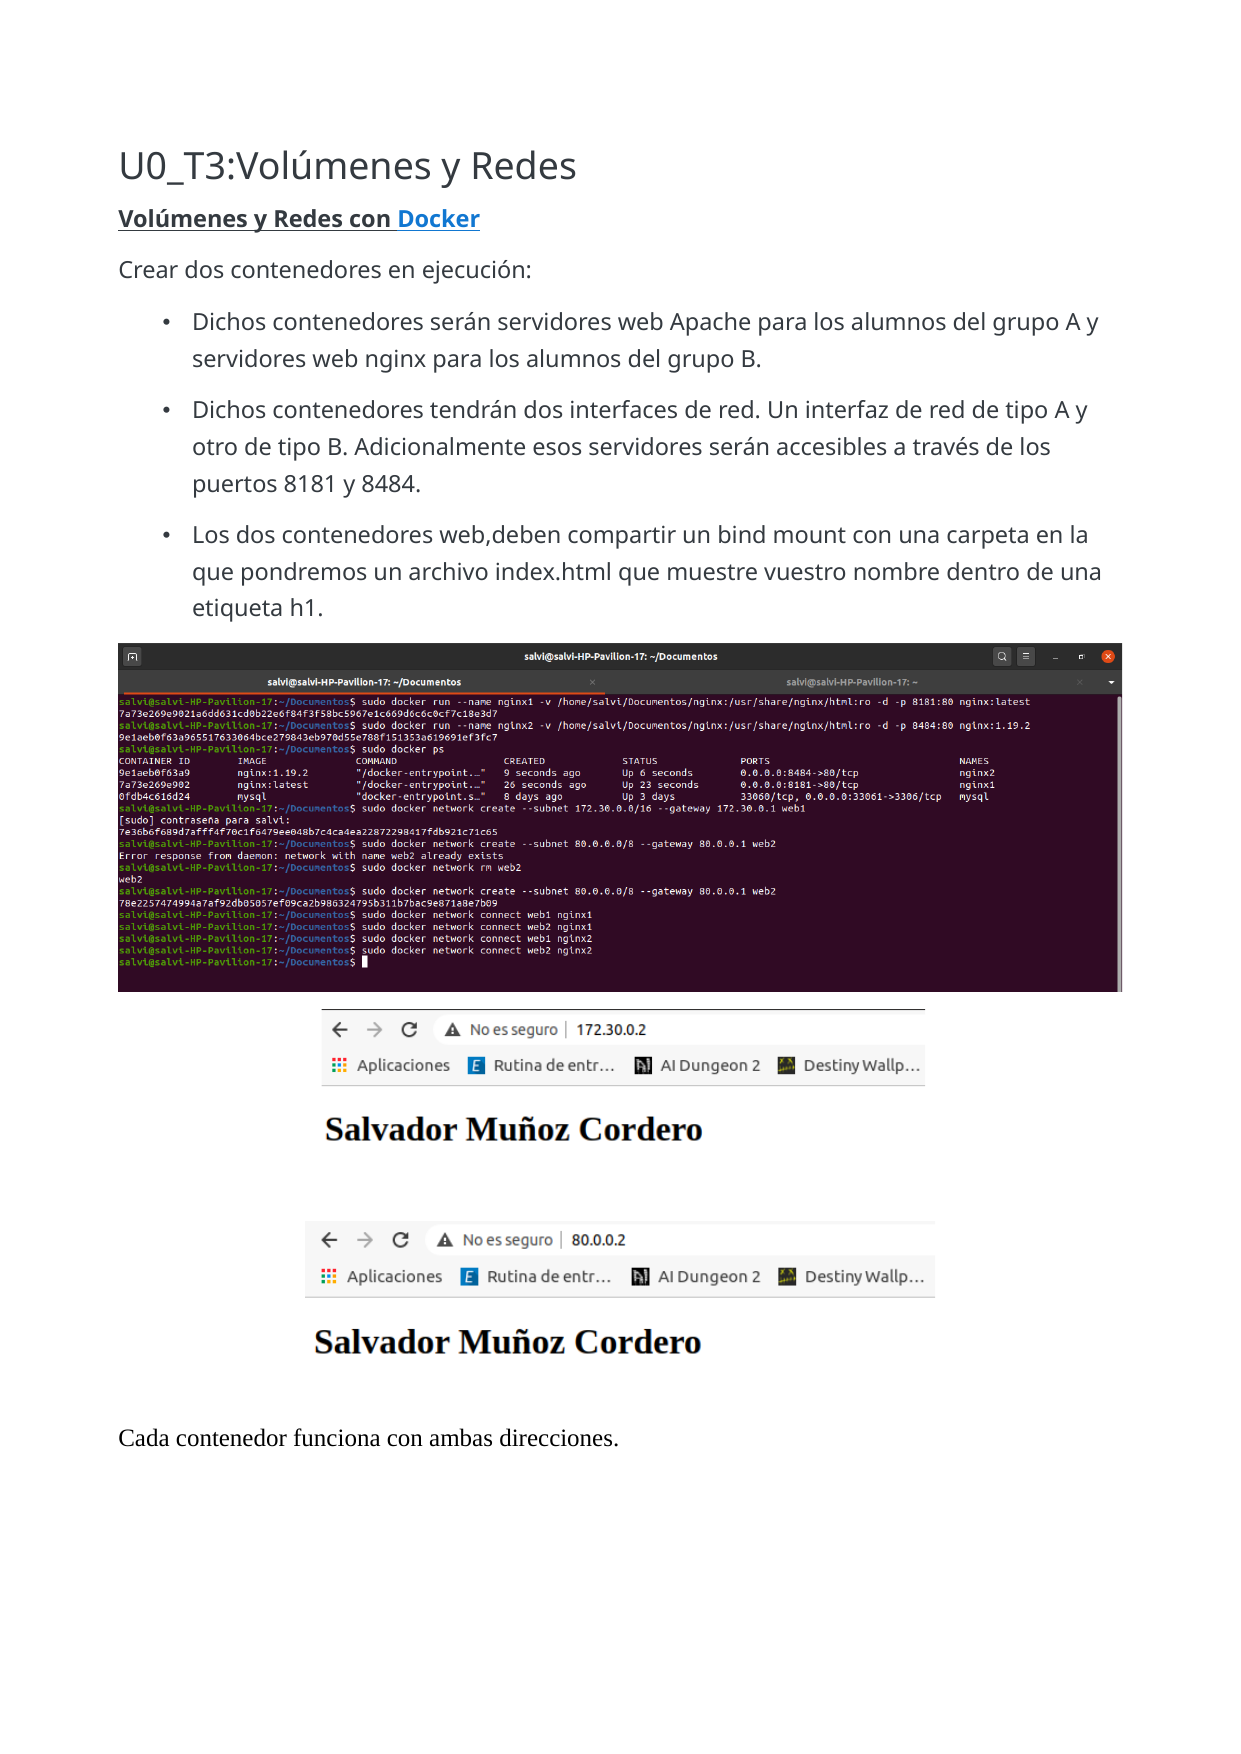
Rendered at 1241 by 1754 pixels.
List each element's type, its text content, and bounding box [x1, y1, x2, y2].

list Dichos contenedores serán servidores web Apache para los alumnos del grupo A y servidores web nginx para los alumnos del grupo B. [162, 305, 1122, 374]
list Dichos contenedores tendrán dos interfaces de red. Un interfaz de red de tipo A y otro de tipo B. Adicionalmente esos servidores serán accesibles a través de los puertos 8181 y 8484. [162, 393, 1122, 499]
picture [321, 1009, 926, 1171]
text Crear dos contenedores en ejecución: [118, 254, 1122, 286]
text Volúmenes y Redes con Docker [118, 202, 1122, 234]
subtitle U0_T3:Volúmenes y Redes [118, 139, 1122, 190]
picture [305, 1221, 936, 1407]
picture [118, 643, 1123, 992]
list Los dos contenedores web,deben compartir un bind mount con una carpeta en la que pondremos un archivo index.html que muestre vuestro nombre dentro de una etiqueta h1. [162, 518, 1122, 624]
text Cada contenedor funciona con ambas direcciones. [118, 1423, 1122, 1451]
